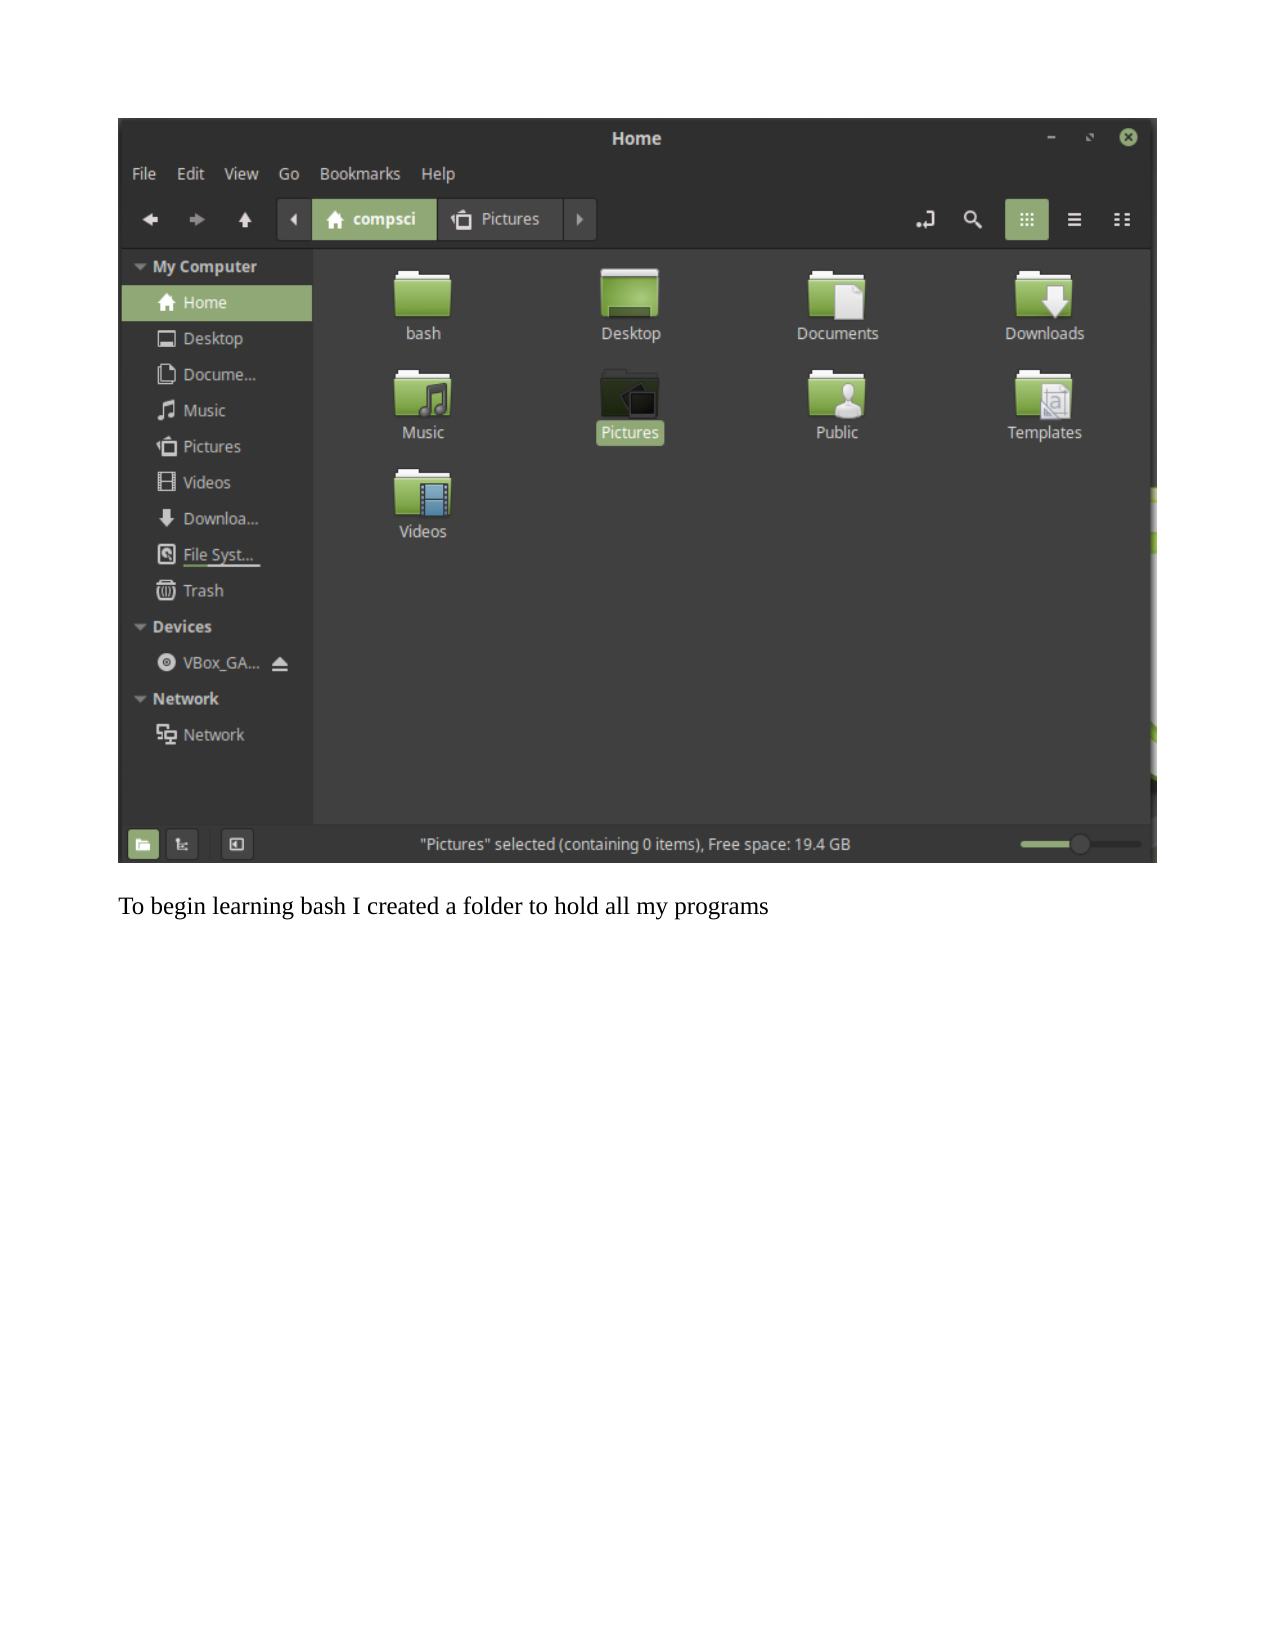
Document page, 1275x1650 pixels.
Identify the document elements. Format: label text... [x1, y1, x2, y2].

picture [118, 118, 1157, 863]
text To begin learning bash I created a folder to hold all my programs [118, 891, 1157, 920]
